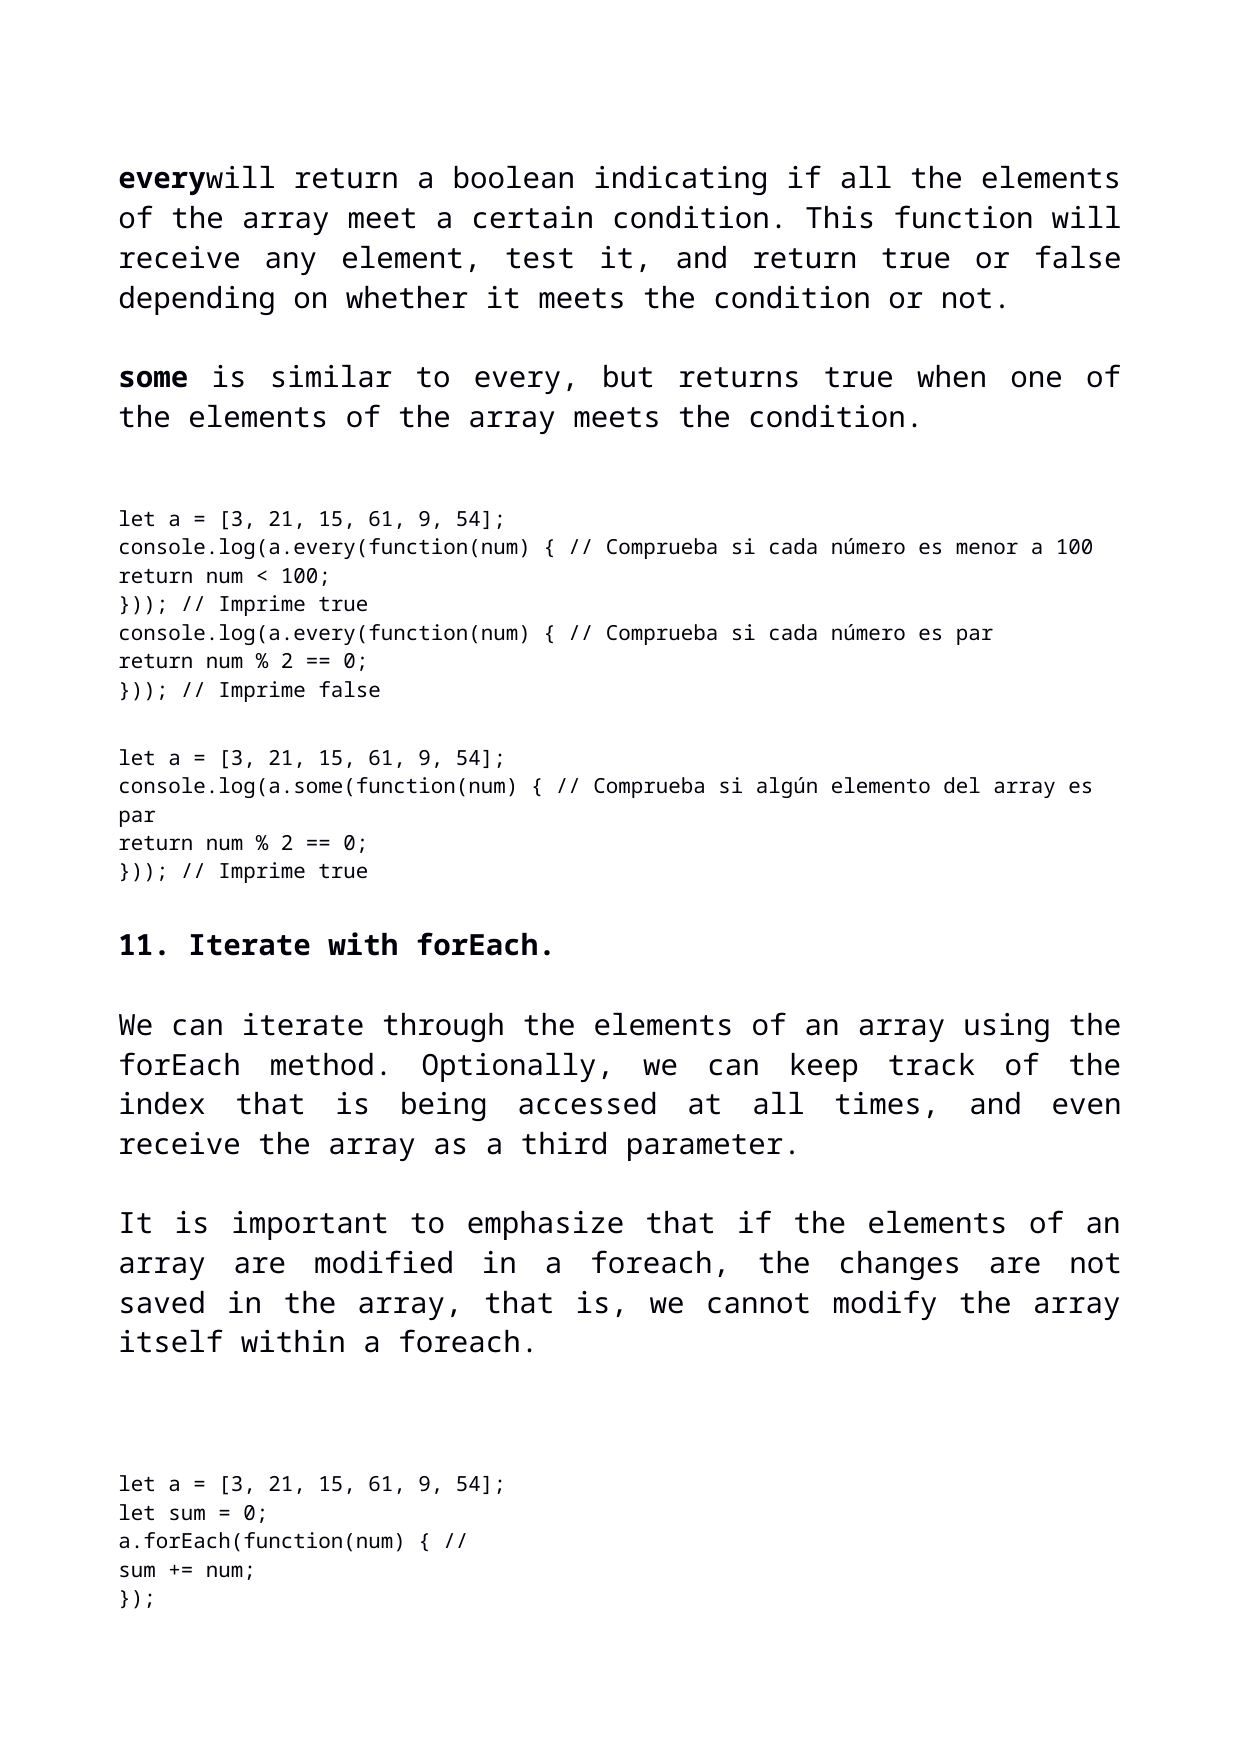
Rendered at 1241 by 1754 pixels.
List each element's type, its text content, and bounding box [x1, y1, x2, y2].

text })); // Imprime false [118, 675, 1122, 703]
text return num % 2 == 0; [118, 828, 1122, 857]
text It is important to emphasize that if the elements of an array are modified in a foreach, the changes are not saved in the array, that is, we cannot modify the array itself within a foreach. [118, 1202, 1122, 1361]
text a.forEach(function(num) { // [118, 1526, 1122, 1555]
text everywill return a boolean indicating if all the elements of the array meet a certain condition. This function will receive any element, test it, and return true or false depending on whether it meets the condition or not. [118, 158, 1122, 317]
text sum += num; [118, 1555, 1122, 1583]
text let a = [3, 21, 15, 61, 9, 54]; [118, 743, 1122, 771]
text console.log(a.every(function(num) { // Comprueba si cada número es par [118, 618, 1122, 646]
text some is similar to every, but returns true when one of the elements of the array meets the condition. [118, 356, 1122, 436]
text 11. Iterate with forEach. [118, 925, 1122, 964]
text let sum = 0; [118, 1498, 1122, 1526]
text We can iterate through the elements of an array using the forEach method. Optionally, we can keep track of the index that is being accessed at all times, and even receive the array as a third parameter. [118, 1004, 1122, 1163]
text })); // Imprime true [118, 857, 1122, 885]
text console.log(a.every(function(num) { // Comprueba si cada número es menor a 100 [118, 532, 1122, 561]
text let a = [3, 21, 15, 61, 9, 54]; [118, 1469, 1122, 1498]
text return num < 100; [118, 561, 1122, 589]
text console.log(a.some(function(num) { // Comprueba si algún elemento del array es par [118, 771, 1122, 828]
text })); // Imprime true [118, 589, 1122, 618]
text }); [118, 1583, 1122, 1612]
text return num % 2 == 0; [118, 646, 1122, 675]
text let a = [3, 21, 15, 61, 9, 54]; [118, 504, 1122, 532]
